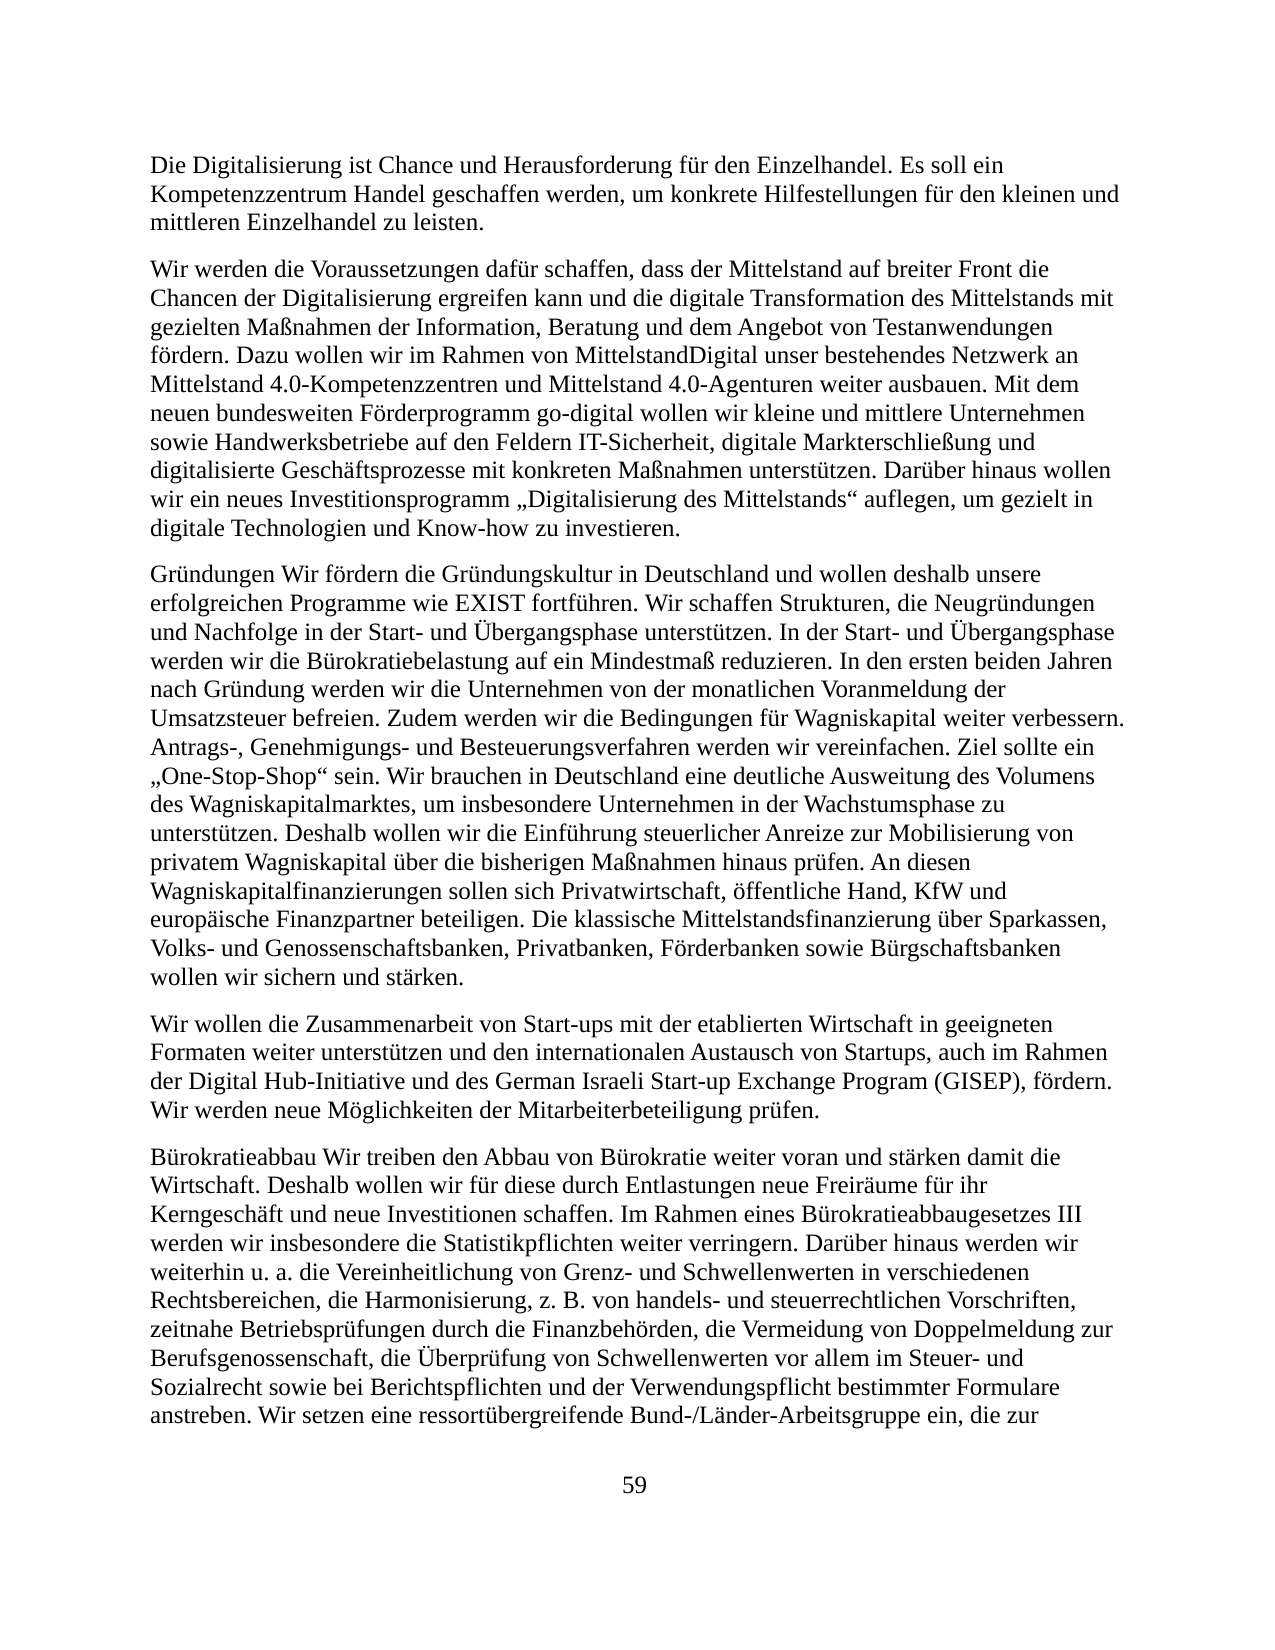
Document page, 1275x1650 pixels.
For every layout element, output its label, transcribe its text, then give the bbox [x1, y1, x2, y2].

text Bürokratieabbau Wir treiben den Abbau von Bürokratie weiter voran und stärken damit die Wirtschaft. Deshalb wollen wir für diese durch Entlastungen neue Freiräume für ihr Kerngeschäft und neue Investitionen schaffen. Im Rahmen eines Bürokratieabbaugesetzes III werden wir insbesondere die Statistikpflichten weiter verringern. Darüber hinaus werden wir weiterhin u. a. die Vereinheitlichung von Grenz- und Schwellenwerten in verschiedenen Rechtsbereichen, die Harmonisierung, z. B. von handels- und steuerrechtlichen Vorschriften, zeitnahe Betriebsprüfungen durch die Finanzbehörden, die Vermeidung von Doppelmeldung zur Berufsgenossenschaft, die Überprüfung von Schwellenwerten vor allem im Steuer- und Sozialrecht sowie bei Berichtspflichten und der Verwendungspflicht bestimmter Formulare anstreben. Wir setzen eine ressortübergreifende Bund-/Länder-Arbeitsgruppe ein, die zur [150, 1142, 1125, 1429]
text Wir werden die Voraussetzungen dafür schaffen, dass der Mittelstand auf breiter Front die Chancen der Digitalisierung ergreifen kann und die digitale Transformation des Mittelstands mit gezielten Maßnahmen der Information, Beratung und dem Angebot von Testanwendungen fördern. Dazu wollen wir im Rahmen von MittelstandDigital unser bestehendes Netzwerk an Mittelstand 4.0-Kompetenzzentren und Mittelstand 4.0-Agenturen weiter ausbauen. Mit dem neuen bundesweiten Förderprogramm go-digital wollen wir kleine und mittlere Unternehmen sowie Handwerksbetriebe auf den Feldern IT-Sicherheit, digitale Markterschließung und digitalisierte Geschäftsprozesse mit konkreten Maßnahmen unterstützen. Darüber hinaus wollen wir ein neues Investitionsprogramm „Digitalisierung des Mittelstands“ auflegen, um gezielt in digitale Technologien und Know-how zu investieren. [150, 254, 1125, 542]
text Die Digitalisierung ist Chance und Herausforderung für den Einzelhandel. Es soll ein Kompetenzzentrum Handel geschaffen werden, um konkrete Hilfestellungen für den kleinen und mittleren Einzelhandel zu leisten. [150, 150, 1125, 236]
text Wir wollen die Zusammenarbeit von Start-ups mit der etablierten Wirtschaft in geeigneten Formaten weiter unterstützen und den internationalen Austausch von Startups, auch im Rahmen der Digital Hub-Initiative und des German Israeli Start-up Exchange Program (GISEP), fördern. Wir werden neue Möglichkeiten der Mitarbeiterbeteiligung prüfen. [150, 1009, 1125, 1124]
text Gründungen Wir fördern die Gründungskultur in Deutschland und wollen deshalb unsere erfolgreichen Programme wie EXIST fortführen. Wir schaffen Strukturen, die Neugründungen und Nachfolge in der Start- und Übergangsphase unterstützen. In der Start- und Übergangsphase werden wir die Bürokratiebelastung auf ein Mindestmaß reduzieren. In den ersten beiden Jahren nach Gründung werden wir die Unternehmen von der monatlichen Voranmeldung der Umsatzsteuer befreien. Zudem werden wir die Bedingungen für Wagniskapital weiter verbessern. Antrags-, Genehmigungs- und Besteuerungsverfahren werden wir vereinfachen. Ziel sollte ein „One-Stop-Shop“ sein. Wir brauchen in Deutschland eine deutliche Ausweitung des Volumens des Wagniskapitalmarktes, um insbesondere Unternehmen in der Wachstumsphase zu unterstützen. Deshalb wollen wir die Einführung steuerlicher Anreize zur Mobilisierung von privatem Wagniskapital über die bisherigen Maßnahmen hinaus prüfen. An diesen Wagniskapitalfinanzierungen sollen sich Privatwirtschaft, öffentliche Hand, KfW und europäische Finanzpartner beteiligen. Die klassische Mittelstandsfinanzierung über Sparkassen, Volks- und Genossenschaftsbanken, Privatbanken, Förderbanken sowie Bürgschaftsbanken wollen wir sichern und stärken. [150, 559, 1125, 991]
